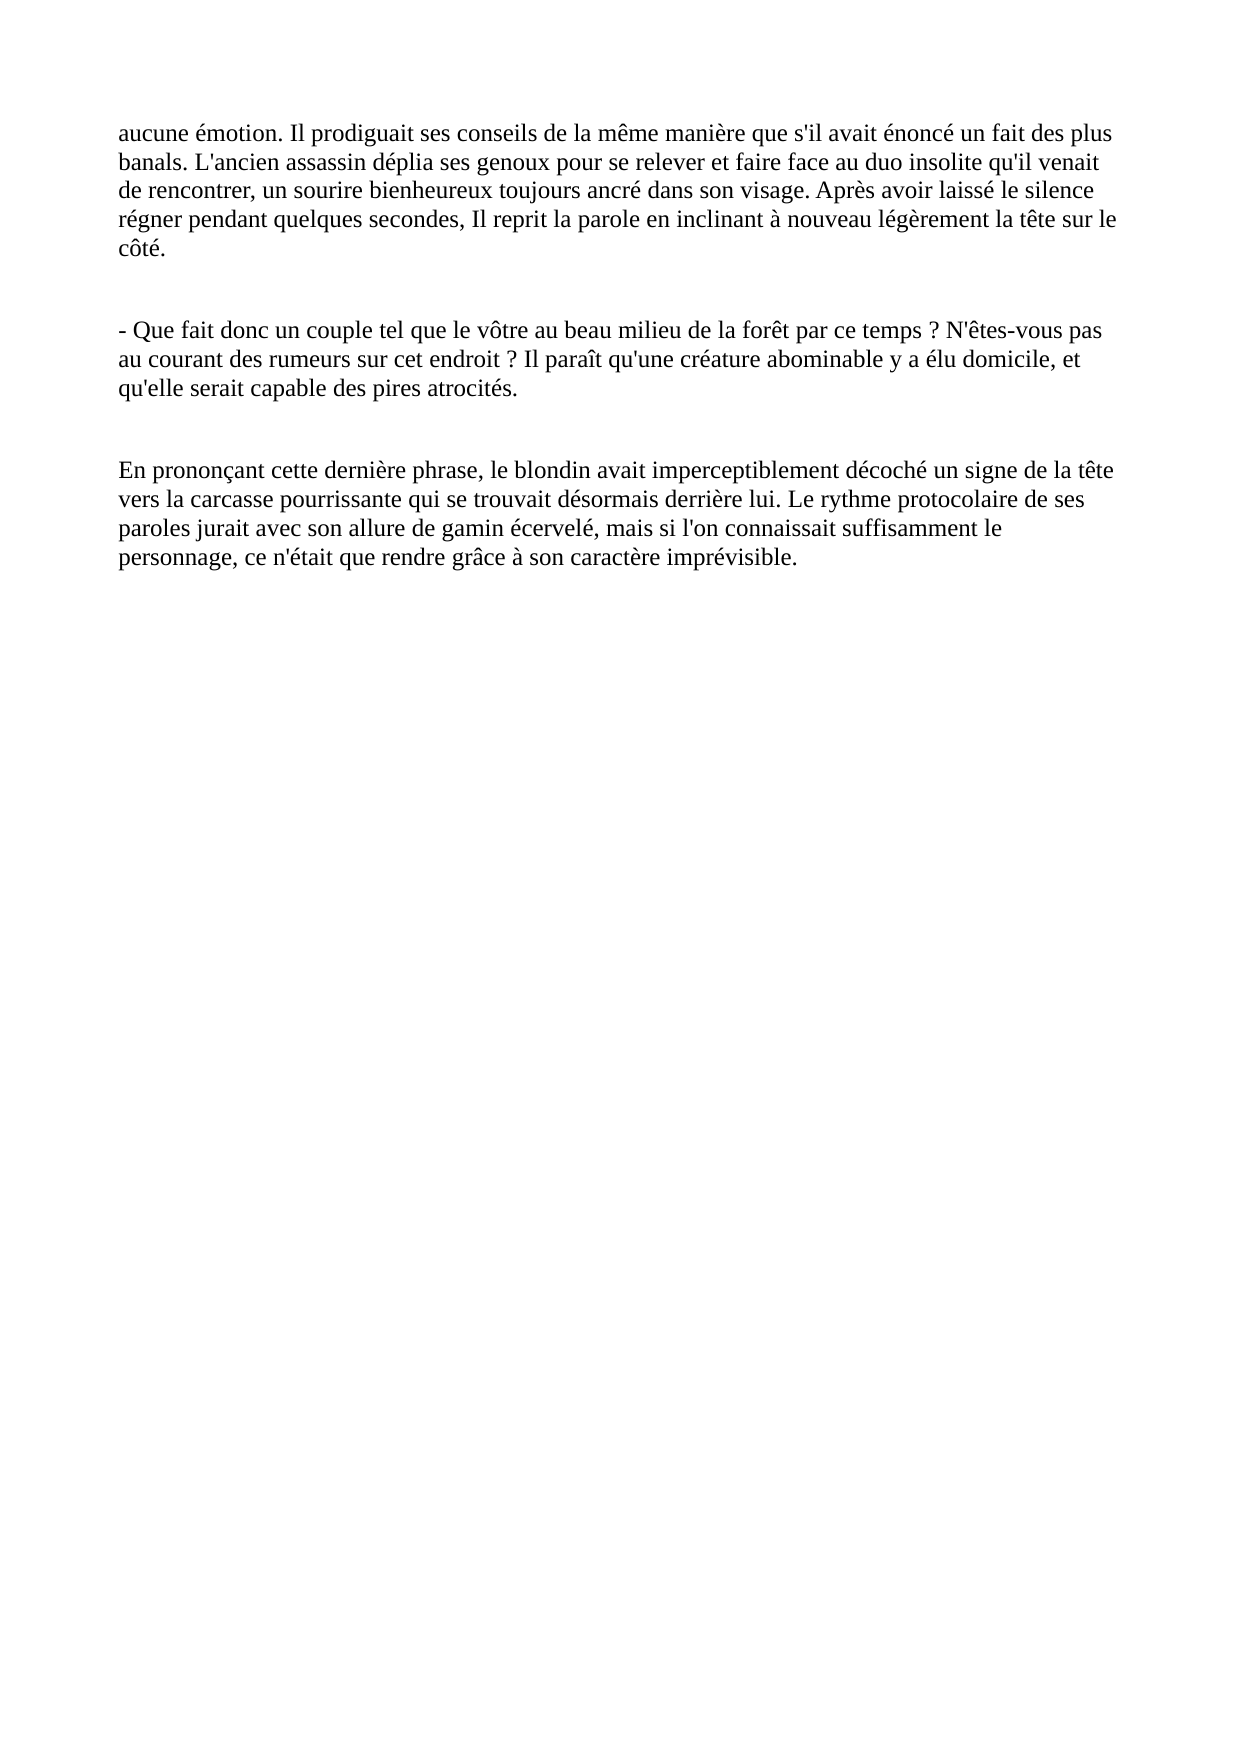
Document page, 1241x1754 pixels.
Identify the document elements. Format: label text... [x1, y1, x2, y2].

text En prononçant cette dernière phrase, le blondin avait imperceptiblement décoché un signe de la tête vers la carcasse pourrissante qui se trouvait désormais derrière lui. Le rythme protocolaire de ses paroles jurait avec son allure de gamin écervelé, mais si l'on connaissait suffisamment le personnage, ce n'était que rendre grâce à son caractère imprévisible. [118, 456, 1122, 571]
text - Que fait donc un couple tel que le vôtre au beau milieu de la forêt par ce temps ? N'êtes-vous pas au courant des rumeurs sur cet endroit ? Il paraît qu'une créature abominable y a élu domicile, et qu'elle serait capable des pires atrocités. [118, 316, 1122, 402]
text aucune émotion. Il prodiguait ses conseils de la même manière que s'il avait énoncé un fait des plus banals. L'ancien assassin déplia ses genoux pour se relever et faire face au duo insolite qu'il venait de rencontrer, un sourire bienheureux toujours ancré dans son visage. Après avoir laissé le silence régner pendant quelques secondes, Il reprit la parole en inclinant à nouveau légèrement la tête sur le côté. [118, 118, 1122, 262]
